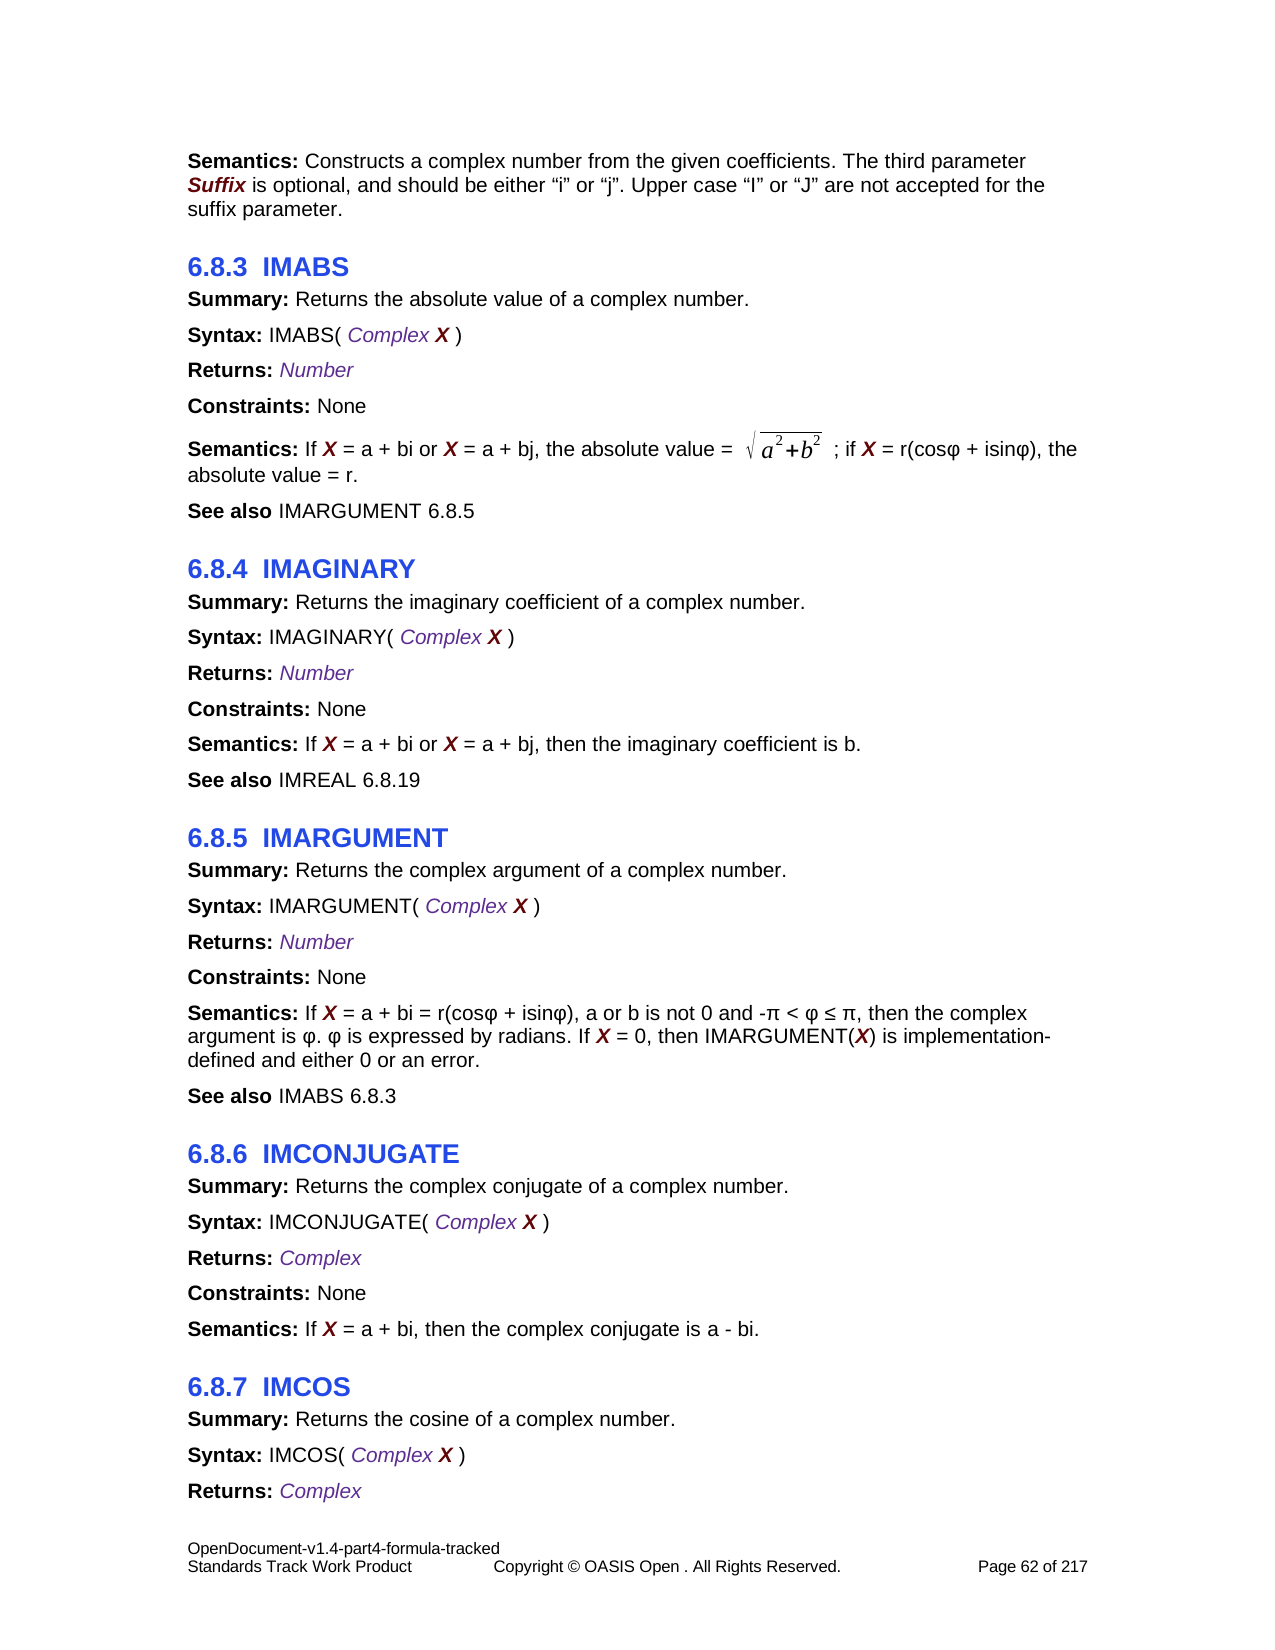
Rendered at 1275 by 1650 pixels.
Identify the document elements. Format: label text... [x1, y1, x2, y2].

text Constraints: None [187, 697, 1088, 721]
text Summary: Returns the absolute value of a complex number. [187, 288, 1088, 311]
text See also IMREAL 6.8.19 [187, 768, 1088, 792]
subtitle IMCOS [187, 1372, 1088, 1402]
text Syntax: IMCOS( Complex X ) [187, 1443, 1088, 1467]
text Summary: Returns the complex argument of a complex number. [187, 859, 1088, 882]
text Constraints: None [187, 1282, 1088, 1305]
text Returns: Number [187, 930, 1088, 954]
text Syntax: IMABS( Complex X ) [187, 323, 1088, 347]
subtitle IMCONJUGATE [187, 1139, 1088, 1169]
text Summary: Returns the cosine of a complex number. [187, 1408, 1088, 1431]
text Returns: Number [187, 359, 1088, 382]
text Syntax: IMAGINARY( Complex X ) [187, 626, 1088, 649]
text See also IMARGUMENT 6.8.5 [187, 499, 1088, 523]
subtitle IMARGUMENT [187, 823, 1088, 853]
subtitle IMABS [187, 252, 1088, 282]
text Constraints: None [187, 394, 1088, 418]
text Returns: Number [187, 661, 1088, 685]
text Returns: Complex [187, 1479, 1088, 1503]
text See also IMABS 6.8.3 [187, 1084, 1088, 1108]
text Syntax: IMCONJUGATE( Complex X ) [187, 1210, 1088, 1234]
text Constraints: None [187, 966, 1088, 989]
text Syntax: IMARGUMENT( Complex X ) [187, 894, 1088, 918]
text Semantics: If X = a + bi = r(cosφ + isinφ), a or b is not 0 and -π < φ ≤ π, then the complex argument is φ. φ is expressed by radians. If X = 0, then IMARGUMENT(X) is implementation-defined and either 0 or an error. [187, 1001, 1088, 1072]
text Semantics: If X = a + bi, then the complex conjugate is a - bi. [187, 1317, 1088, 1341]
text Returns: Complex [187, 1246, 1088, 1269]
subtitle IMAGINARY [187, 554, 1088, 584]
text Summary: Returns the complex conjugate of a complex number. [187, 1175, 1088, 1198]
text Semantics: If X = a + bi or X = a + bj, the absolute value = ; if X = r(cosφ + isinφ), the absolute value = r. [187, 430, 1088, 487]
text Summary: Returns the imaginary coefficient of a complex number. [187, 590, 1088, 614]
text Semantics: If X = a + bi or X = a + bj, then the imaginary coefficient is b. [187, 733, 1088, 756]
text Semantics: Constructs a complex number from the given coefficients. The third parameter Suffix is optional, and should be either “i” or “j”. Upper case “I” or “J” are not accepted for the suffix parameter. [187, 150, 1088, 221]
